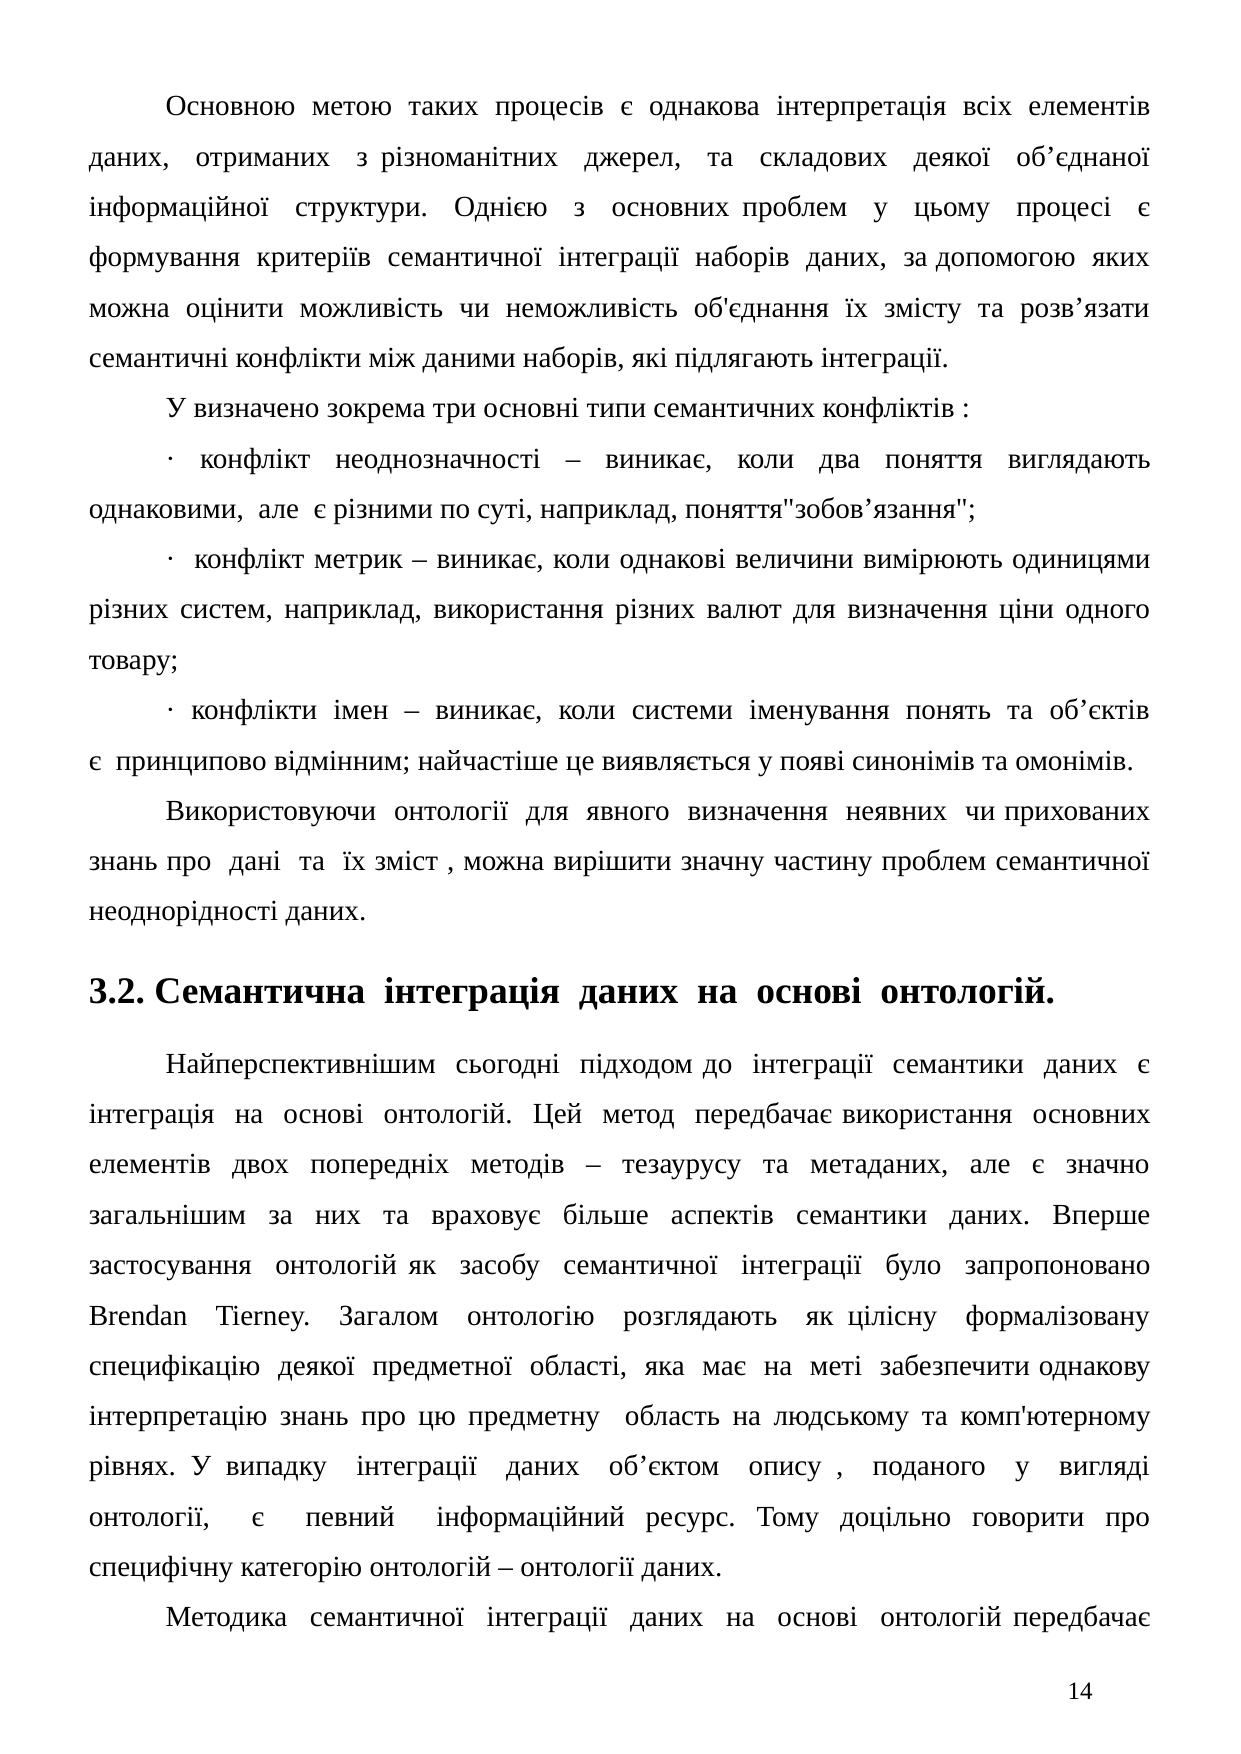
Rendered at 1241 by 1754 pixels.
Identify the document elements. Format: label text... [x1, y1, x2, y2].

text Використовуючи онтології для явного визначення неявних чи прихованих знань про дані та їх зміст , можна вирішити значну частину проблем семантичної неоднорідності даних. [88, 793, 1152, 927]
text Основною метою таких процесів є однакова інтерпретація всіх елементів даних, отриманих з різноманітних джерел, та складових деякої об’єднаної інформаційної структури. Однією з основних проблем у цьому процесі є формування критеріїв семантичної інтеграції наборів даних, за допомогою яких можна оцінити можливість чи неможливість об'єднання їх змісту та розв’язати семантичні конфлікти між даними наборів, які підлягають інтеграції. [88, 88, 1152, 374]
subtitle 3.2. Семантична інтеграція даних на основі онтологій. [88, 969, 1152, 1012]
text Методика семантичної інтеграції даних на основі онтологій передбачає [88, 1599, 1152, 1633]
text · конфлікти імен – виникає, коли системи іменування понять та об’єктів є принципово відмінним; найчастіше це виявляється у появі синонімів та омонімів. [88, 692, 1152, 776]
text · конфлікт метрик – виникає, коли однакові величини вимірюють одиницями різних систем, наприклад, використання різних валют для визначення ціни одного товару; [88, 541, 1152, 676]
text У визначено зокрема три основні типи семантичних конфліктів : [88, 390, 1152, 424]
text · конфлікт неоднозначності – виникає, коли два поняття виглядають однаковими, але є різними по суті, наприклад, поняття"зобов’язання"; [88, 441, 1152, 524]
text Найперспективнішим сьогодні підходом до інтеграції семантики даних є інтеграція на основі онтологій. Цей метод передбачає використання основних елементів двох попередніх методів – тезаурусу та метаданих, але є значно загальнішим за них та враховує більше аспектів семантики даних. Вперше застосування онтологій як засобу семантичної інтеграції було запропоновано Brendan Tierney. Загалом онтологію розглядають як цілісну формалізовану специфікацію деякої предметної області, яка має на меті забезпечити однакову інтерпретацію знань про цю предметну область на людському та комп'ютерному рівнях. У випадку інтеграції даних об’єктом опису , поданого у вигляді онтології, є певний інформаційний ресурс. Тому доцільно говорити про специфічну категорію онтологій – онтології даних. [88, 1046, 1152, 1583]
